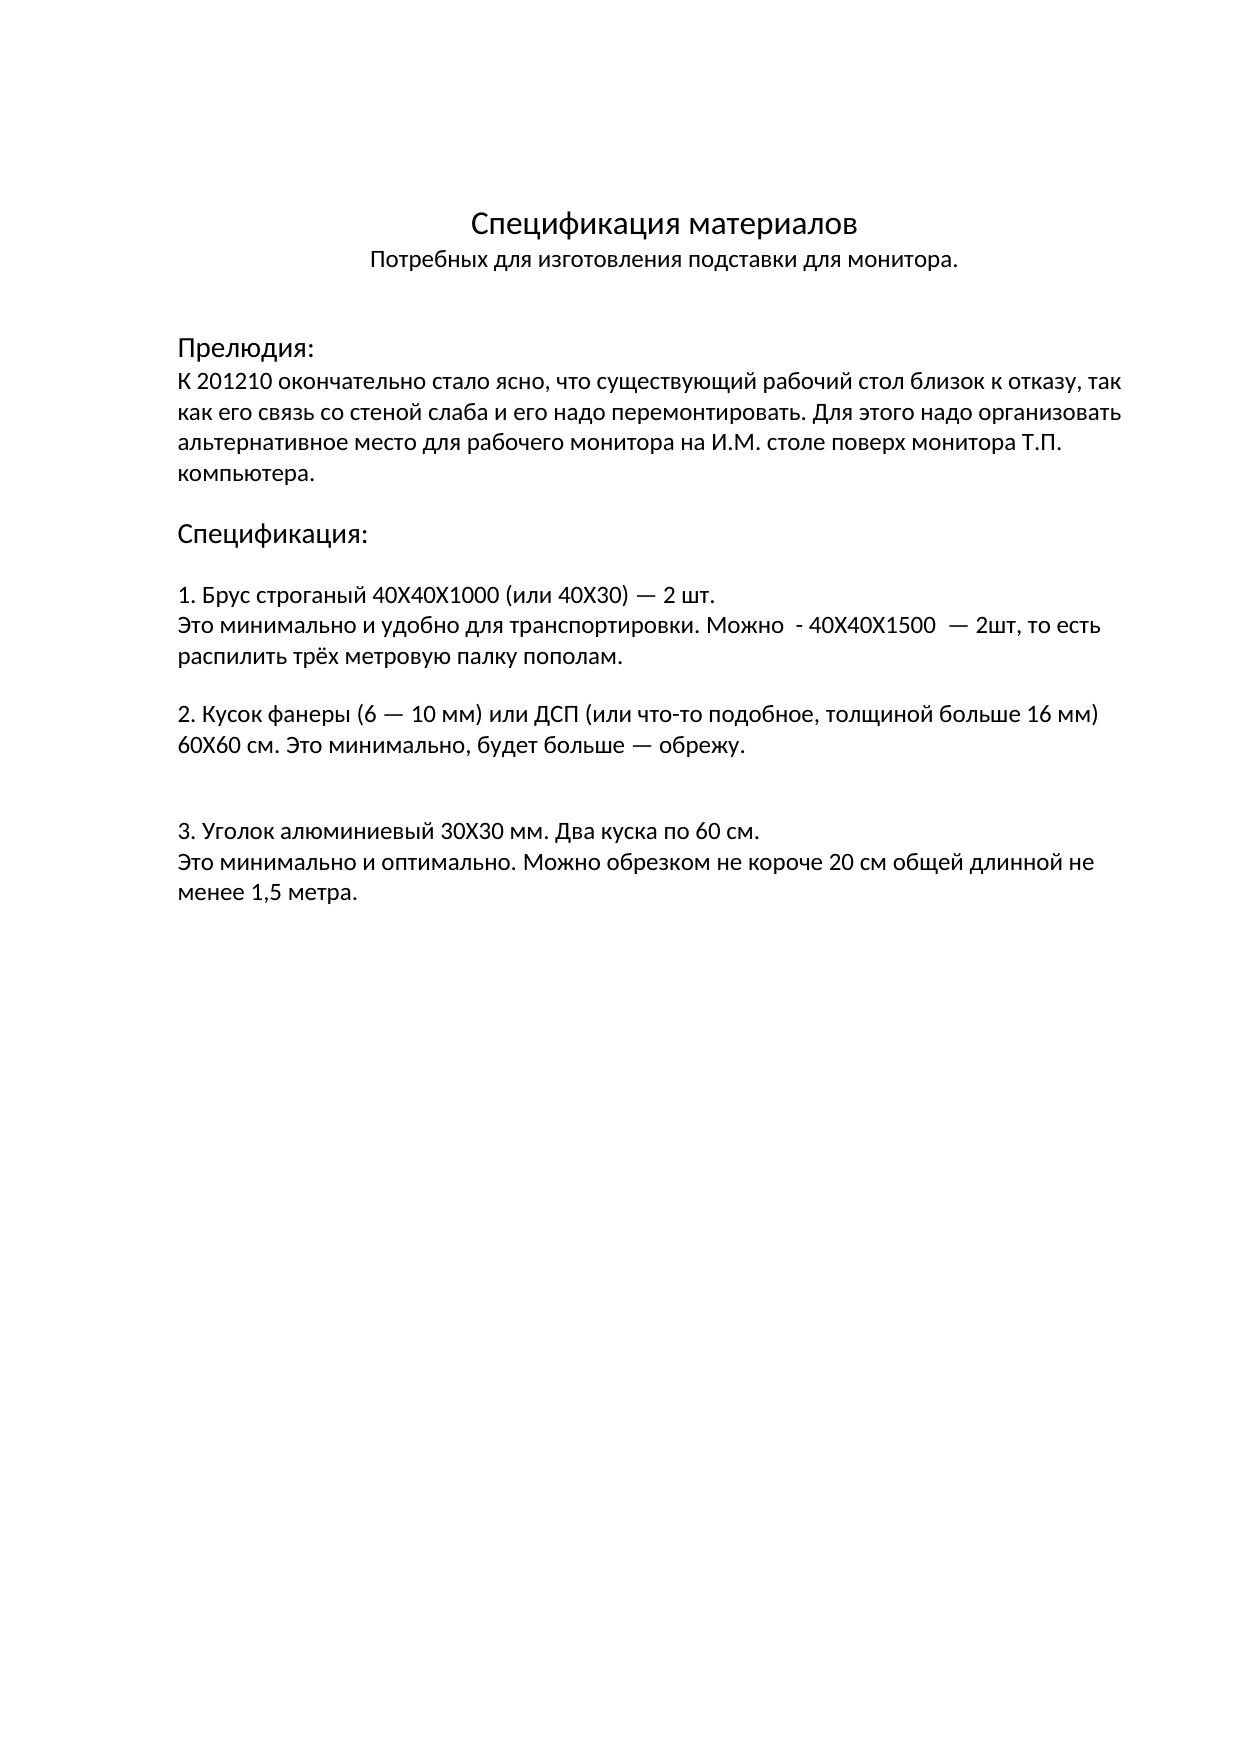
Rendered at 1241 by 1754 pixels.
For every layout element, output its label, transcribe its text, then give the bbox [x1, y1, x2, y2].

text Это минимально и удобно для транспортировки. Можно - 40Х40Х1500 — 2шт, то есть распилить трёх метровую палку пополам. [177, 609, 1152, 670]
text Спецификация материалов [177, 202, 1152, 243]
text Прелюдия: [177, 329, 1152, 365]
text Это минимально и оптимально. Можно обрезком не короче 20 см общей длинной не менее 1,5 метра. [177, 846, 1152, 907]
text К 201210 окончательно стало ясно, что существующий рабочий стол близок к отказу, так как его связь со стеной слаба и его надо перемонтировать. Для этого надо организовать альтернативное место для рабочего монитора на И.М. столе поверх монитора Т.П. компьютера. [177, 365, 1152, 487]
text Спецификация: [177, 515, 1152, 551]
text 2. Кусок фанеры (6 — 10 мм) или ДСП (или что-то подобное, толщиной больше 16 мм) 60Х60 см. Это минимально, будет больше — обрежу. [177, 698, 1152, 759]
text 3. Уголок алюминиевый 30Х30 мм. Два куска по 60 см. [177, 816, 1152, 846]
text Потребных для изготовления подставки для монитора. [177, 243, 1152, 273]
text 1. Брус строганый 40Х40Х1000 (или 40Х30) — 2 шт. [177, 579, 1152, 609]
